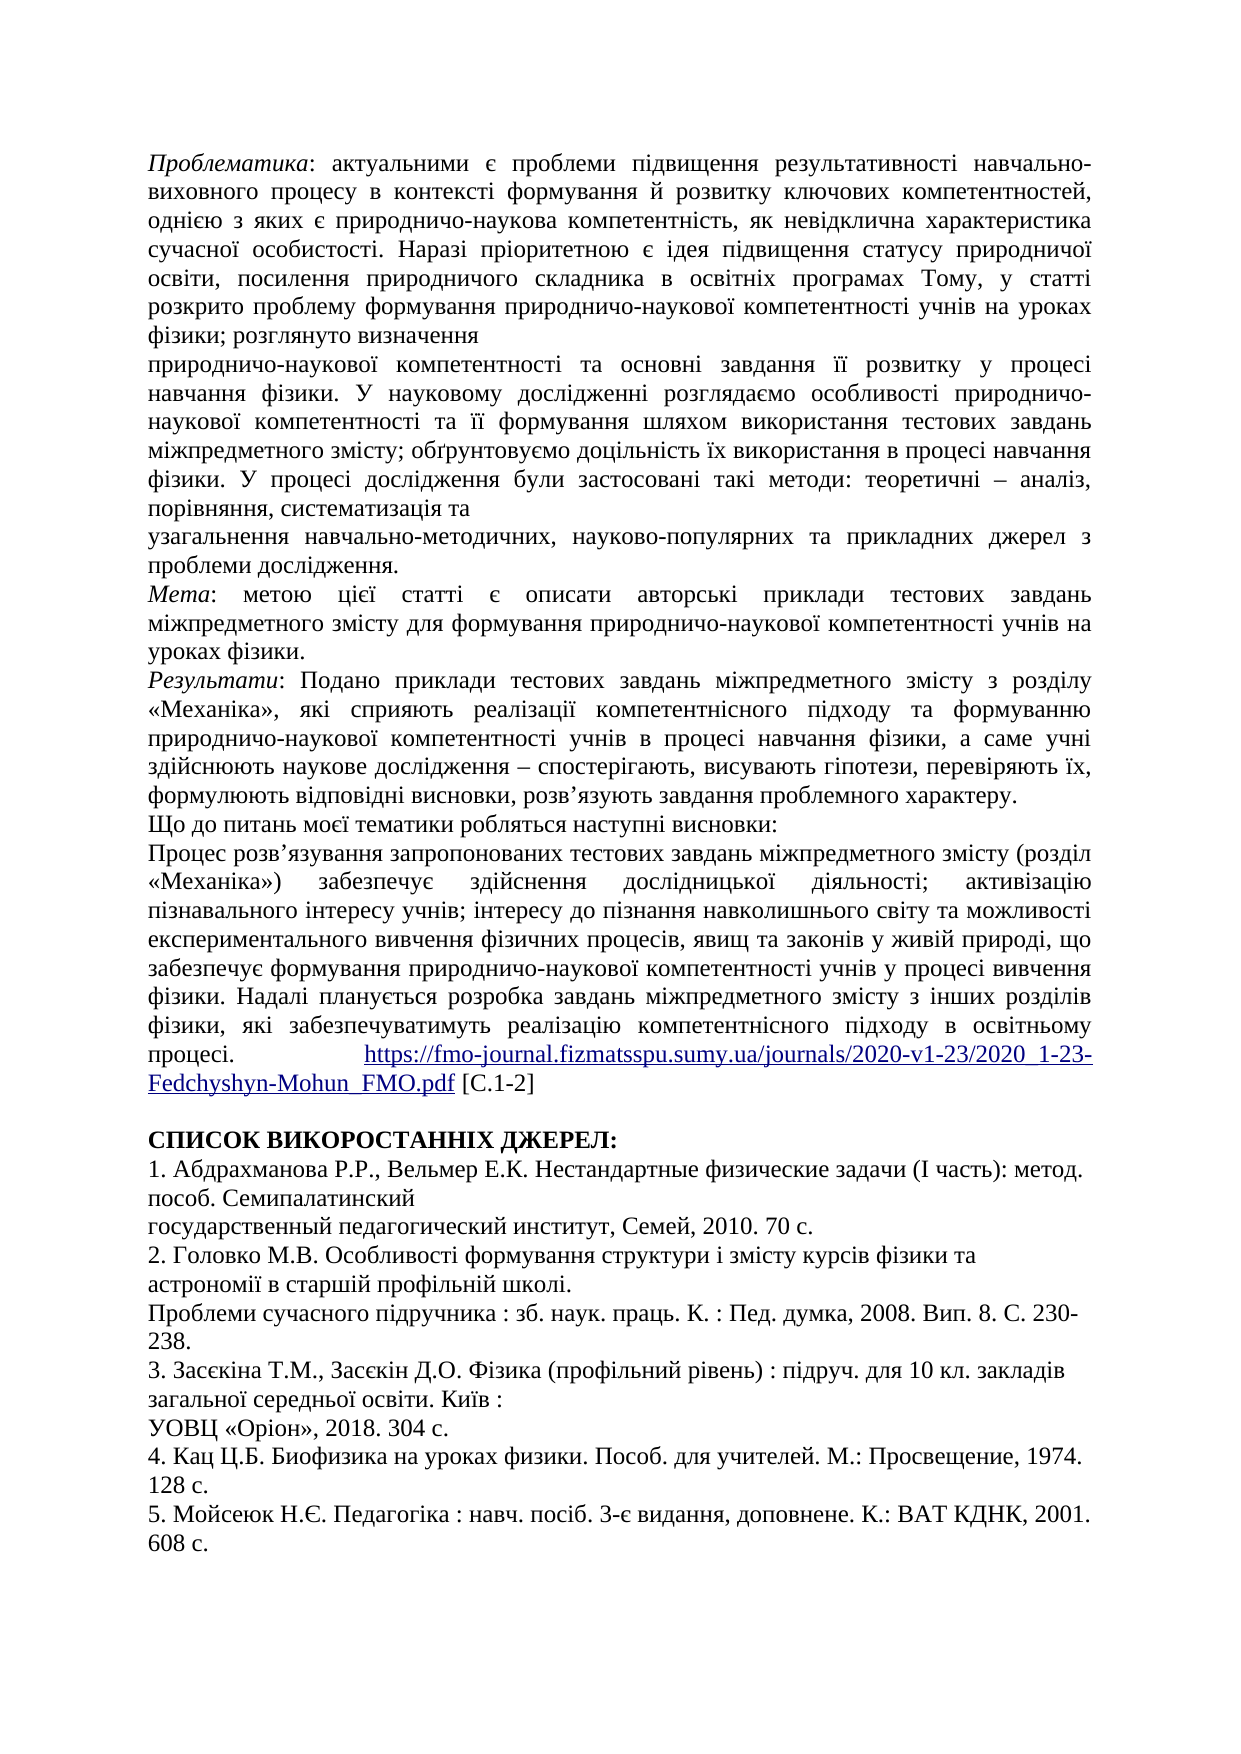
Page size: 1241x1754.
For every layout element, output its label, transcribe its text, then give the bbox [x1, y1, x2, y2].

text 1. Абдрахманова Р.Р., Вельмер Е.К. Нестандартные физические задачи (І часть): метод. пособ. Семипалатинский [148, 1154, 1092, 1211]
text СПИСОК ВИКОРОСТАННІХ ДЖЕРЕЛ: [148, 1125, 1092, 1154]
text 4. Кац Ц.Б. Биофизика на уроках физики. Пособ. для учителей. М.: Просвещение, 1974. 128 с. [148, 1441, 1092, 1499]
text УОВЦ «Оріон», 2018. 304 с. [148, 1413, 1092, 1441]
text Мета: метою цієї статті є описати авторські приклади тестових завдань міжпредметного змісту для формування природничо-наукової компетентності учнів на уроках фізики. [148, 579, 1092, 665]
text узагальнення навчально-методичних, науково-популярних та прикладних джерел з проблеми дослідження. [148, 521, 1092, 579]
text 5. Мойсеюк Н.Є. Педагогіка : навч. посіб. 3-є видання, доповнене. К.: ВАТ КДНК, 2001. 608 с. [148, 1499, 1092, 1556]
text государственный педагогический институт, Семей, 2010. 70 с. [148, 1211, 1092, 1240]
text Що до питань моєї тематики робляться наступні висновки: [148, 809, 1092, 838]
text 2. Головко М.В. Особливості формування структури і змісту курсів фізики та астрономії в старшій профільній школі. [148, 1240, 1092, 1298]
text Проблеми сучасного підручника : зб. наук. праць. К. : Пед. думка, 2008. Вип. 8. С. 230-238. [148, 1298, 1092, 1355]
text Процес розв’язування запропонованих тестових завдань міжпредметного змісту (розділ «Механіка») забезпечує здійснення дослідницької діяльності; активізацію пізнавального інтересу учнів; інтересу до пізнання навколишнього світу та можливості експериментального вивчення фізичних процесів, явищ та законів у живій природі, що забезпечує формування природничо-наукової компетентності учнів у процесі вивчення фізики. Надалі планується розробка завдань міжпредметного змісту з інших розділів фізики, які забезпечуватимуть реалізацію компетентнісного підходу в освітньому процесі. https://fmo-journal.fizmatsspu.sumy.ua/journals/2020-v1-23/2020_1-23-Fedchyshyn-Mohun_FMO.pdf [C.1-2] [148, 838, 1092, 1096]
text природничо-наукової компетентності та основні завдання її розвитку у процесі навчання фізики. У науковому дослідженні розглядаємо особливості природничо-наукової компетентності та її формування шляхом використання тестових завдань міжпредметного змісту; обґрунтовуємо доцільність їх використання в процесі навчання фізики. У процесі дослідження були застосовані такі методи: теоретичні – аналіз, порівняння, систематизація та [148, 349, 1092, 521]
text Результати: Подано приклади тестових завдань міжпредметного змісту з розділу «Механіка», які сприяють реалізації компетентнісного підходу та формуванню природничо-наукової компетентності учнів в процесі навчання фізики, а саме учні здійснюють наукове дослідження – спостерігають, висувають гіпотези, перевіряють їх, формулюють відповідні висновки, розв’язують завдання проблемного характеру. [148, 665, 1092, 809]
text 3. Засєкіна Т.М., Засєкін Д.О. Фізика (профільний рівень) : підруч. для 10 кл. закладів загальної середньої освіти. Київ : [148, 1355, 1092, 1413]
text Проблематика: актуальними є проблеми підвищення результативності навчально-виховного процесу в контексті формування й розвитку ключових компетентностей, однією з яких є природничо-наукова компетентність, як невідклична характеристика сучасної особистості. Наразі пріоритетною є ідея підвищення статусу природничої освіти, посилення природничого складника в освітніх програмах Тому, у статті розкрито проблему формування природничо-наукової компетентності учнів на уроках фізики; розглянуто визначення [148, 148, 1092, 349]
